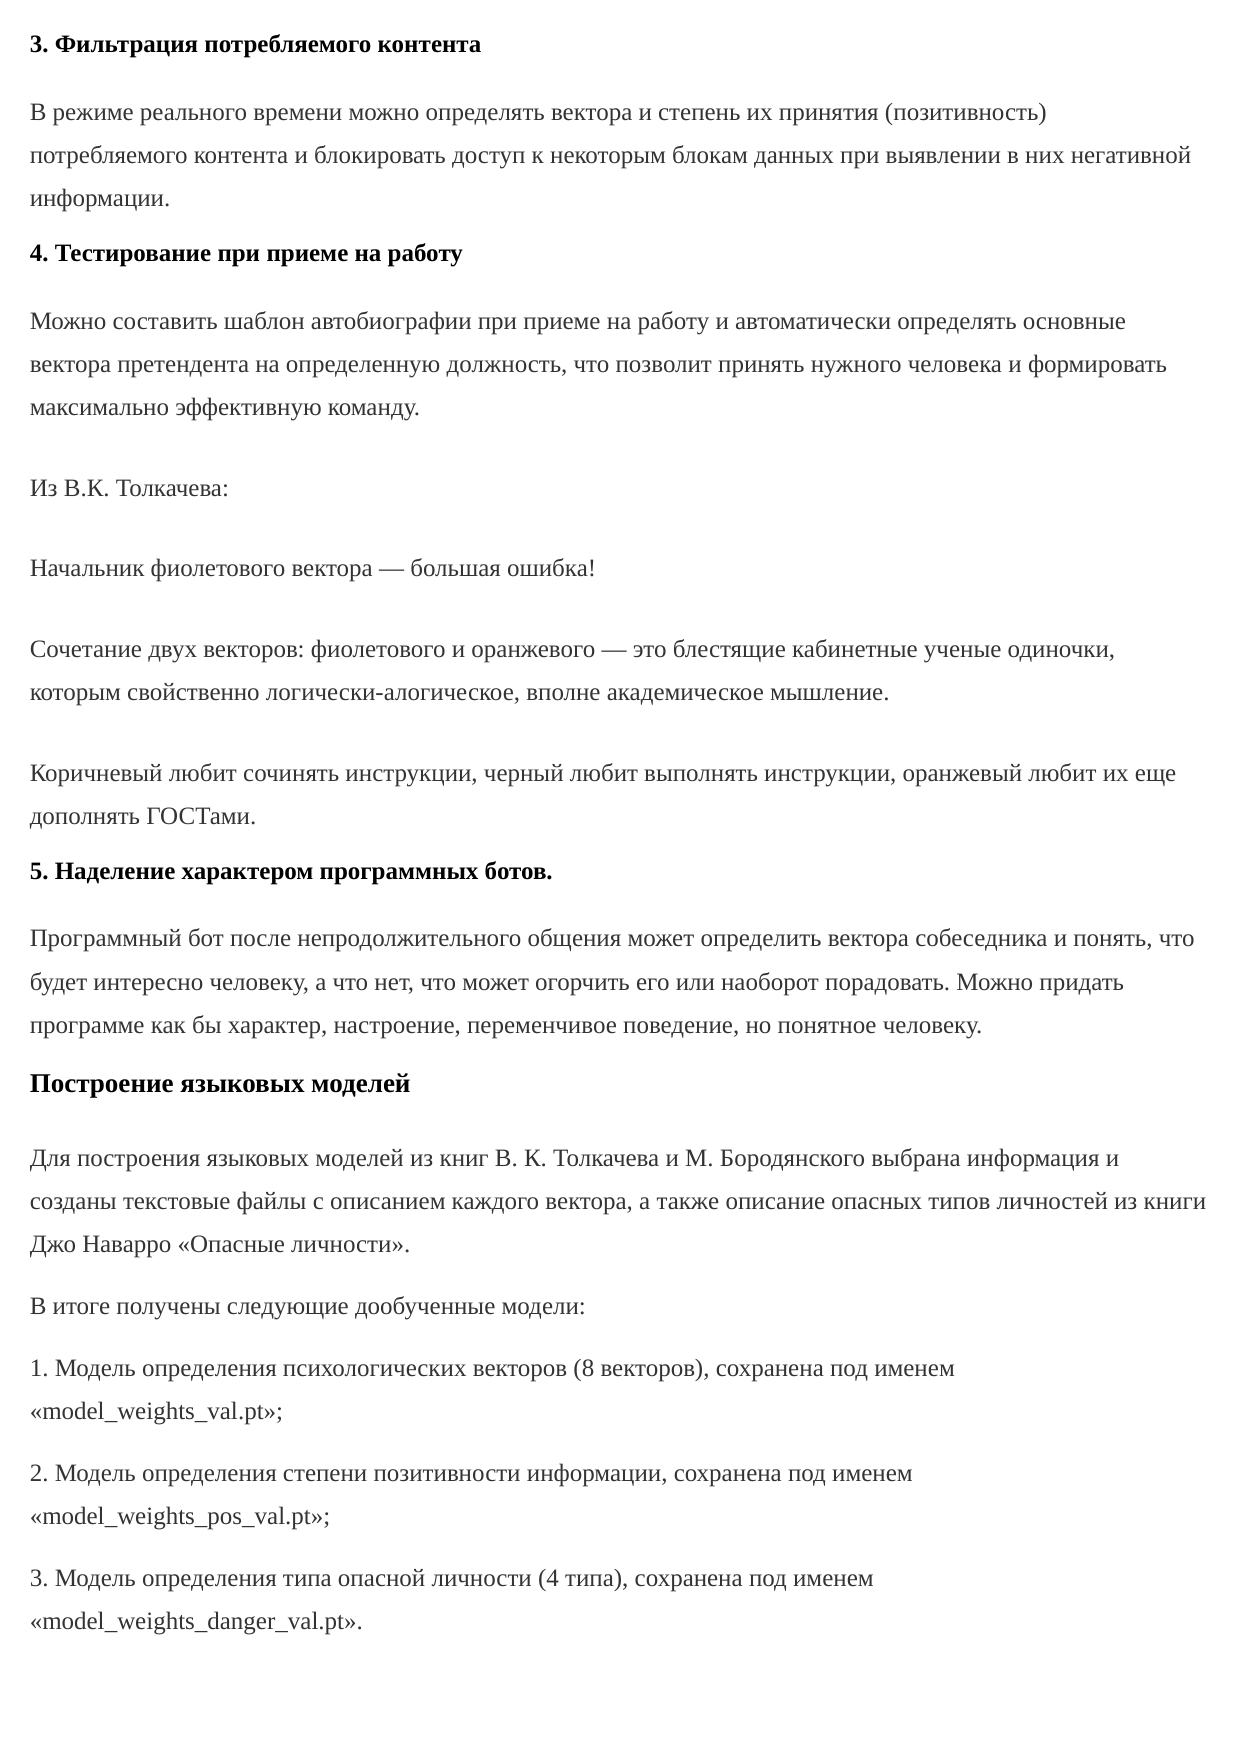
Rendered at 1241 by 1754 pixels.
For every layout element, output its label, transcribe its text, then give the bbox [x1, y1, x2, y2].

text Начальник фиолетового вектора — большая ошибка! [29, 553, 1211, 582]
text Из В.К. Толкачева: [29, 473, 1211, 501]
text Сочетание двух векторов: фиолетового и оранжевого — это блестящие кабинетные ученые одиночки, которым свойственно логически-алогическое, вполне академическое мышление. [29, 634, 1211, 706]
text 1. Модель определения психологических векторов (8 векторов), сохранена под именем «model_weights_val.pt»; [29, 1353, 1211, 1425]
text 2. Модель определения степени позитивности информации, сохранена под именем «model_weights_pos_val.pt»; [29, 1458, 1211, 1530]
text Можно составить шаблон автобиографии при приеме на работу и автоматически определять основные вектора претендента на определенную должность, что позволит принять нужного человека и формировать максимально эффективную команду. [29, 306, 1211, 421]
subtitle 3. Фильтрация потребляемого контента [29, 29, 1211, 58]
text В режиме реального времени можно определять вектора и степень их принятия (позитивность) потребляемого контента и блокировать доступ к некоторым блокам данных при выявлении в них негативной информации. [29, 97, 1211, 212]
text Для построения языковых моделей из книг В. К. Толкачева и М. Бородянского выбрана информация и созданы текстовые файлы с описанием каждого вектора, а также описание опасных типов личностей из книги Джо Наварро «Опасные личности». [29, 1143, 1211, 1258]
subtitle Построение языковых моделей [29, 1067, 1211, 1099]
text Программный бот после непродолжительного общения может определить вектора собеседника и понять, что будет интересно человеку, а что нет, что может огорчить его или наоборот порадовать. Можно придать программе как бы характер, настроение, переменчивое поведение, но понятное человеку. [29, 923, 1211, 1038]
text 3. Модель определения типа опасной личности (4 типа), сохранена под именем «model_weights_danger_val.pt». [29, 1563, 1211, 1635]
subtitle 4. Тестирование при приеме на работу [29, 238, 1211, 267]
text Коричневый любит сочинять инструкции, черный любит выполнять инструкции, оранжевый любит их еще дополнять ГОСТами. [29, 758, 1211, 829]
subtitle 5. Наделение характером программных ботов. [29, 856, 1211, 885]
text В итоге получены следующие дообученные модели: [29, 1291, 1211, 1320]
